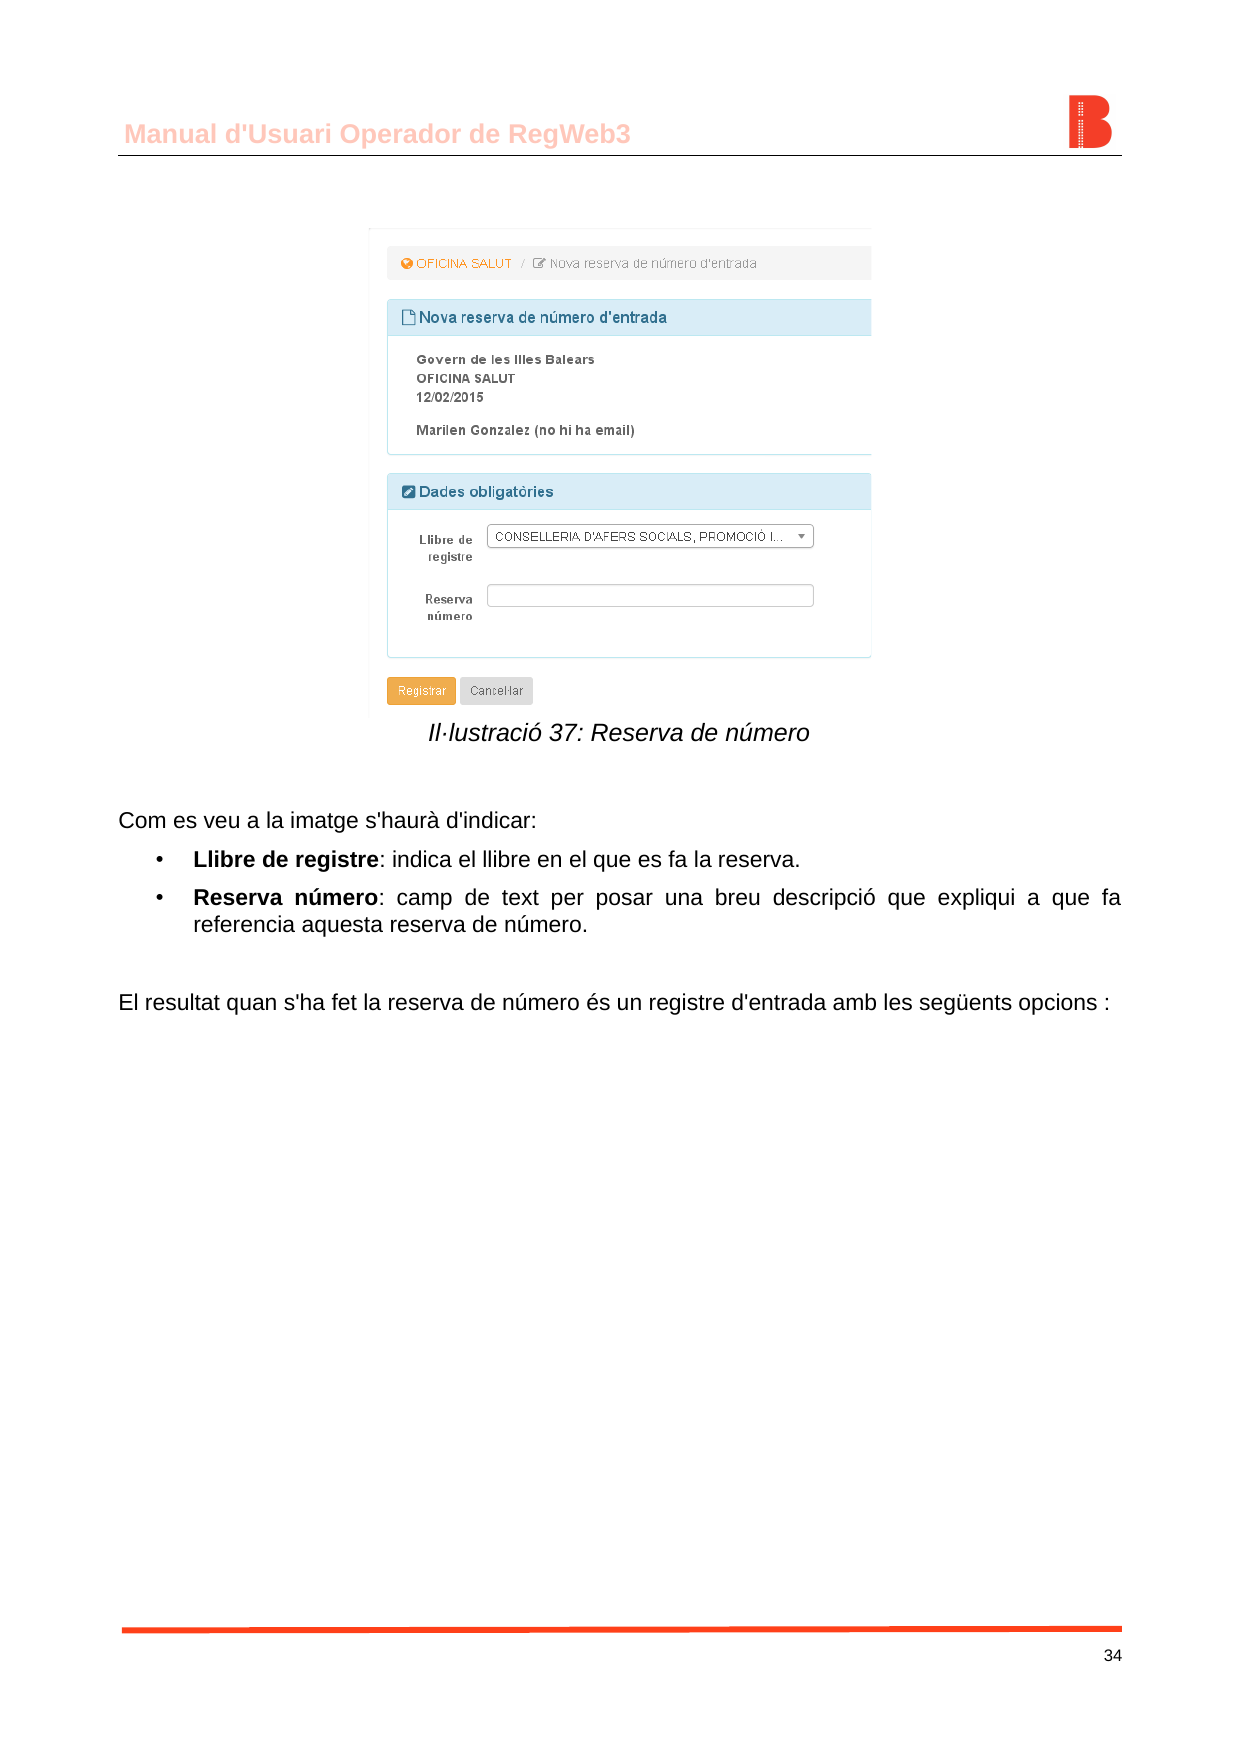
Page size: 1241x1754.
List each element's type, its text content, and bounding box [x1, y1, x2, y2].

picture [1063, 94, 1117, 150]
text El resultat quan s'ha fet la reserva de número és un registre d'entrada amb les següents opcions : [118, 988, 1122, 1015]
text Il·lustració 37: Reserva de número [278, 228, 962, 746]
list Llibre de registre: indica el llibre en el que es fa la reserva. [156, 846, 1122, 872]
text Com es veu a la imatge s'haurà d'indicar: [118, 807, 1122, 833]
list Reserva número: camp de text per posar una breu descripció que expliqui a que fa referencia aquesta reserva de número. [156, 884, 1122, 937]
picture [368, 228, 872, 718]
